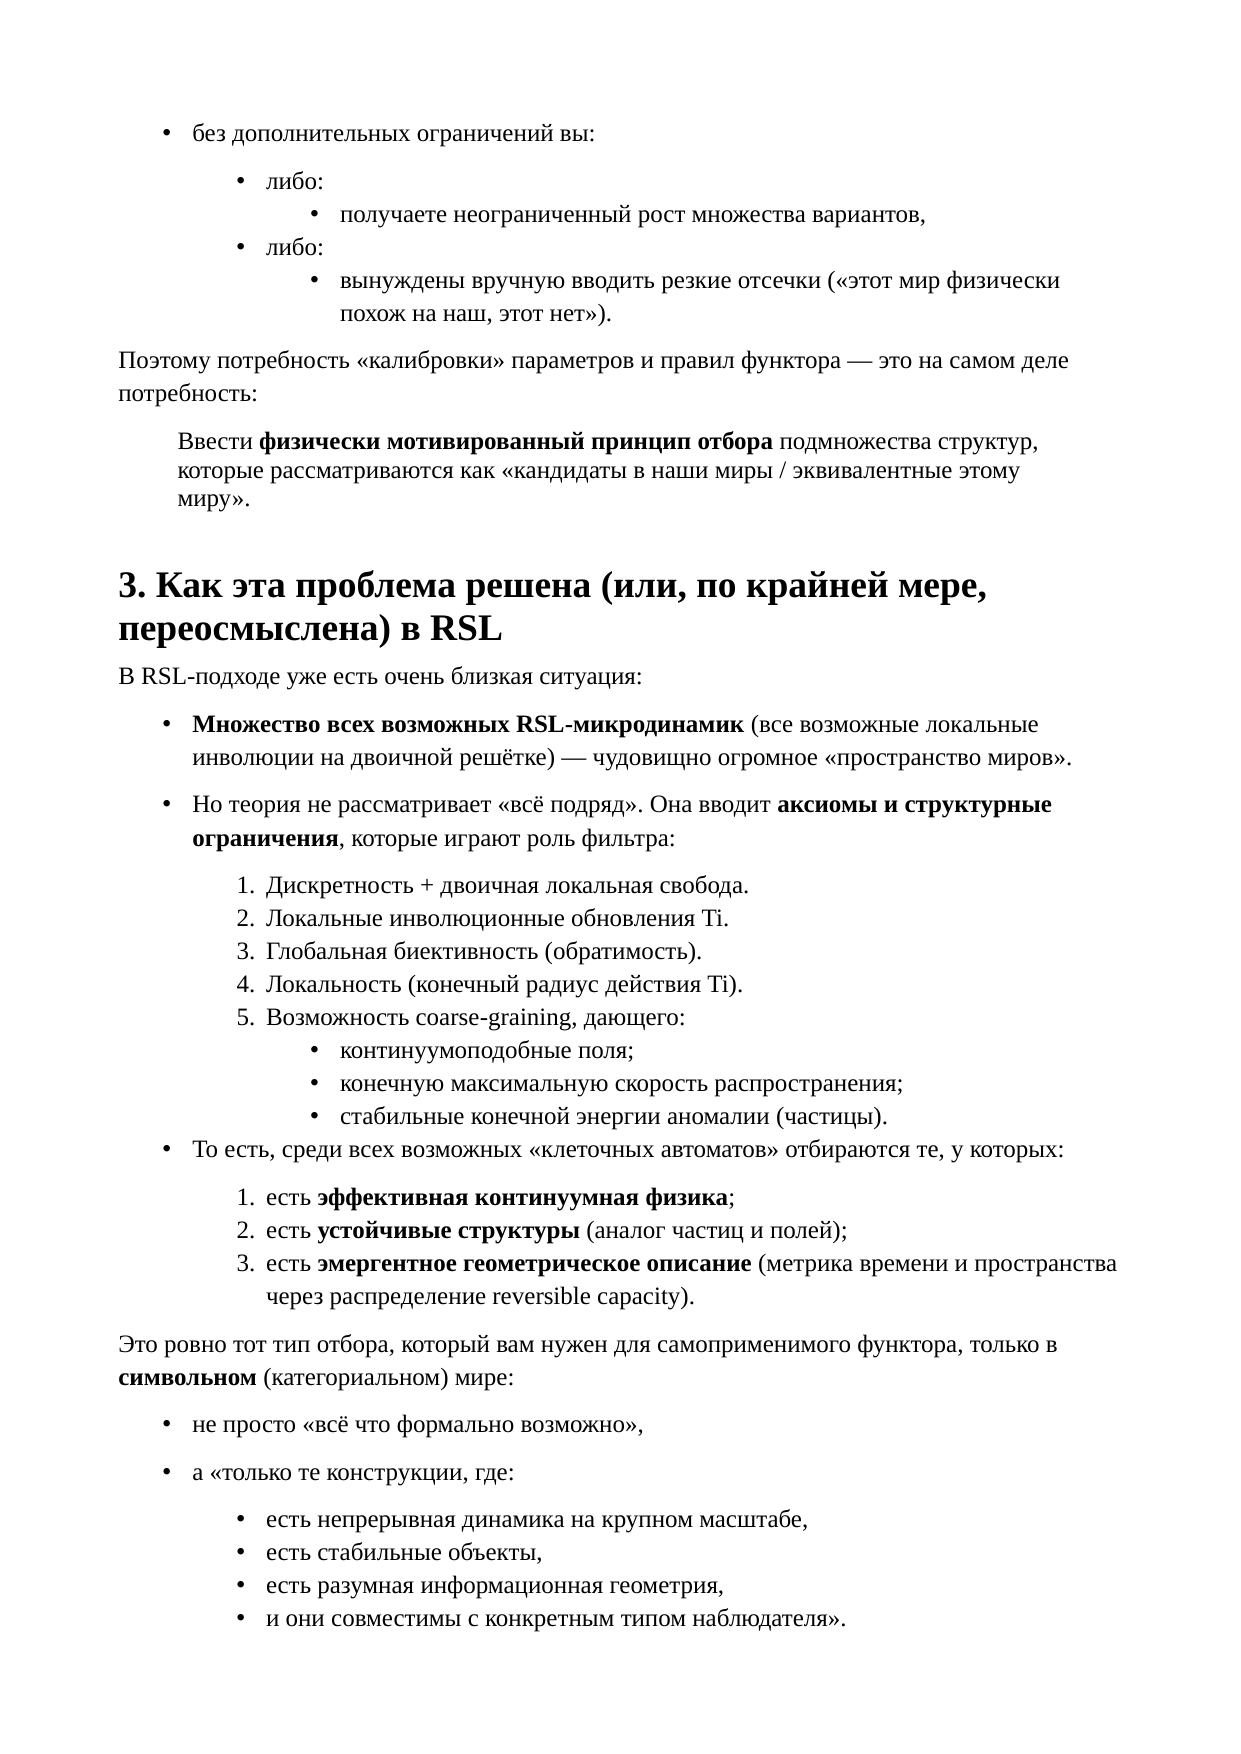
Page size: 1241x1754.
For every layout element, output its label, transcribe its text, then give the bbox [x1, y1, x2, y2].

list а «только те конструкции, где: [162, 1457, 1122, 1486]
list Локальные инволюционные обновления Ti. [236, 903, 1122, 932]
list не просто «всё что формально возможно», [162, 1409, 1122, 1438]
list есть стабильные объекты, [236, 1537, 1122, 1566]
list есть непрерывная динамика на крупном масштабе, [236, 1504, 1122, 1533]
text В RSL‑подходе уже есть очень близкая ситуация: [118, 661, 1122, 690]
list То есть, среди всех возможных «клеточных автоматов» отбираются те, у которых: [162, 1134, 1122, 1163]
list Локальность (конечный радиус действия Ti). [236, 969, 1122, 998]
list вынуждены вручную вводить резкие отсечки («этот мир физически похож на наш, этот нет»). [310, 265, 1122, 327]
list Глобальная биективность (обратимость). [236, 936, 1122, 965]
list есть разумная информационная геометрия, [236, 1571, 1122, 1599]
list континуумоподобные поля; [310, 1035, 1122, 1064]
list Но теория не рассматривает «всё подряд». Она вводит аксиомы и структурные ограничения, которые играют роль фильтра: [162, 789, 1122, 851]
text Поэтому потребность «калибровки» параметров и правил функтора — это на самом деле потребность: [118, 345, 1122, 407]
list либо: [236, 166, 1122, 194]
list получаете неограниченный рост множества вариантов, [310, 199, 1122, 227]
list Возможность coarse‑graining, дающего: [236, 1002, 1122, 1031]
list либо: [236, 232, 1122, 261]
list конечную максимальную скорость распространения; [310, 1068, 1122, 1097]
list стабильные конечной энергии аномалии (частицы). [310, 1101, 1122, 1130]
list без дополнительных ограничений вы: [162, 118, 1122, 147]
list есть эффективная континуумная физика; [236, 1182, 1122, 1211]
text Это ровно тот тип отбора, который вам нужен для самоприменимого функтора, только в символьном (категориальном) мире: [118, 1329, 1122, 1390]
list и они совместимы с конкретным типом наблюдателя». [236, 1603, 1122, 1632]
list есть эмергентное геометрическое описание (метрика времени и пространства через распределение reversible capacity). [236, 1248, 1122, 1310]
subtitle 3. Как эта проблема решена (или, по крайней мере, переосмыслена) в RSL [118, 563, 1122, 649]
text Ввести физически мотивированный принцип отбора подмножества структур, которые рассматриваются как «кандидаты в наши миры / эквивалентные этому миру». [177, 426, 1063, 512]
list Множество всех возможных RSL‑микродинамик (все возможные локальные инволюции на двоичной решётке) — чудовищно огромное «пространство миров». [162, 709, 1122, 771]
list есть устойчивые структуры (аналог частиц и полей); [236, 1215, 1122, 1244]
list Дискретность + двоичная локальная свобода. [236, 870, 1122, 899]
